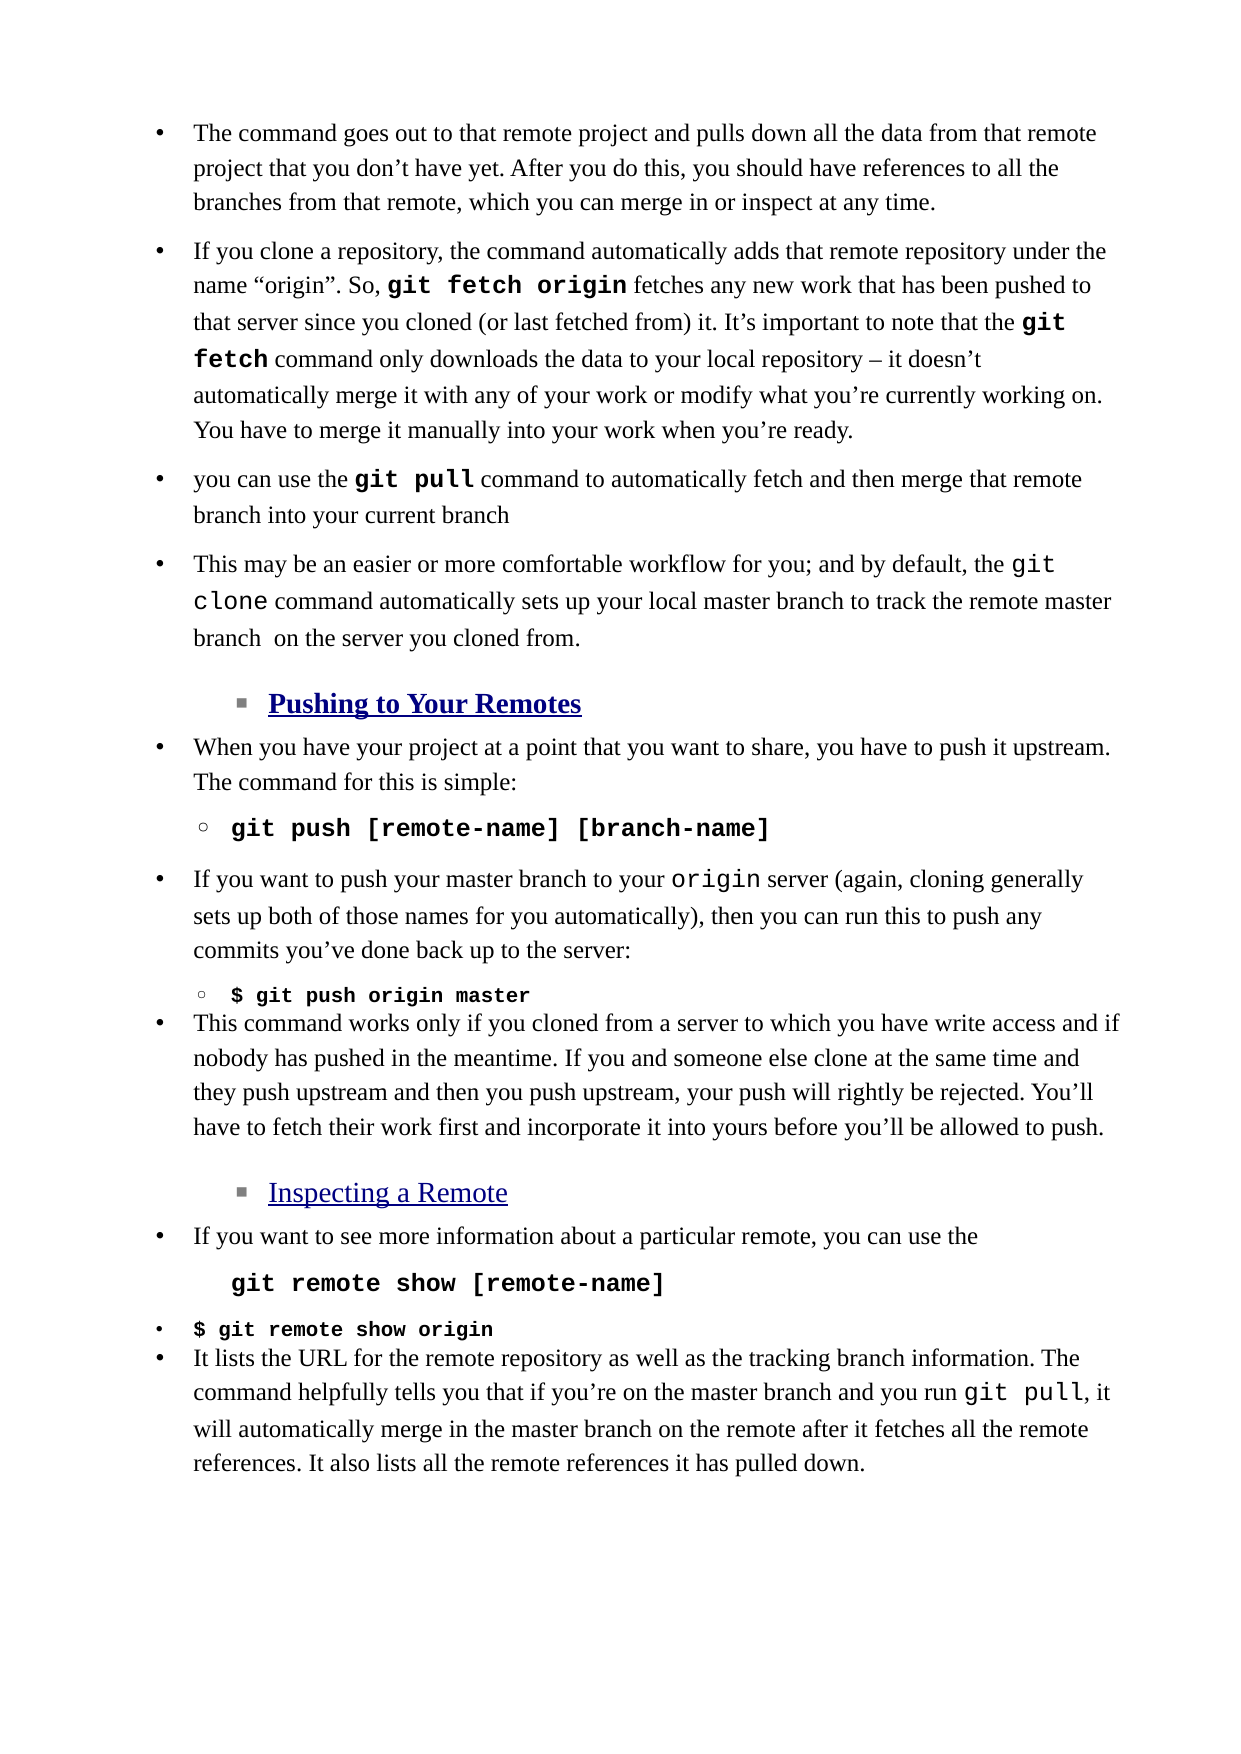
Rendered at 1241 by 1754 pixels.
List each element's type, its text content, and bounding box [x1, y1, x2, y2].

list If you want to push your master branch to your origin server (again, cloning generally sets up both of those names for you automatically), then you can run this to push any commits you’ve done back up to the server: [156, 864, 1122, 964]
list This may be an easier or more comfortable workflow for you; and by default, the git clone command automatically sets up your local master branch to track the remote master branch on the server you cloned from. [156, 549, 1122, 651]
list git push [remote-name] [branch-name] [193, 816, 1122, 844]
list It lists the URL for the remote repository as well as the tracking branch information. The command helpfully tells you that if you’re on the master branch and you run git pull, it will automatically merge in the master branch on the remote after it fetches all the remote references. It also lists all the remote references it has pulled down. [156, 1343, 1122, 1477]
list If you clone a repository, the command automatically adds that remote repository under the name “origin”. So, git fetch origin fetches any new work that has been pushed to that server since you cloned (or last fetched from) it. It’s important to note that the git fetch command only downloads the data to your local repository – it doesn’t automatically merge it with any of your work or modify what you’re currently working on. You have to merge it manually into your work when you’re ready. [156, 236, 1122, 443]
subtitle Inspecting a Remote [231, 1175, 1122, 1209]
list This command works only if you cloned from a server to which you have write access and if nobody has pushed in the meantime. If you and someone else clone at the same time and they push upstream and then you push upstream, your push will rightly be rejected. You’ll have to fetch their work first and incorporate it into yours before you’ll be allowed to push. [156, 1008, 1122, 1140]
list If you want to see more information about a particular remote, you can use the [156, 1221, 1122, 1250]
list you can use the git pull command to automatically fetch and then merge that remote branch into your current branch [156, 464, 1122, 529]
list $ git push origin master [193, 984, 1122, 1008]
list The command goes out to that remote project and pulls down all the data from that remote project that you don’t have yet. After you do this, you should have references to all the branches from that remote, which you can merge in or inspect at any time. [156, 118, 1122, 216]
list When you have your project at a point that you want to share, you have to push it upstream. The command for this is simple: [156, 732, 1122, 796]
list $ git remote show origin [156, 1319, 1122, 1343]
subtitle Pushing to Your Remotes [231, 686, 1122, 720]
list git remote show [remote-name] [193, 1271, 1122, 1299]
